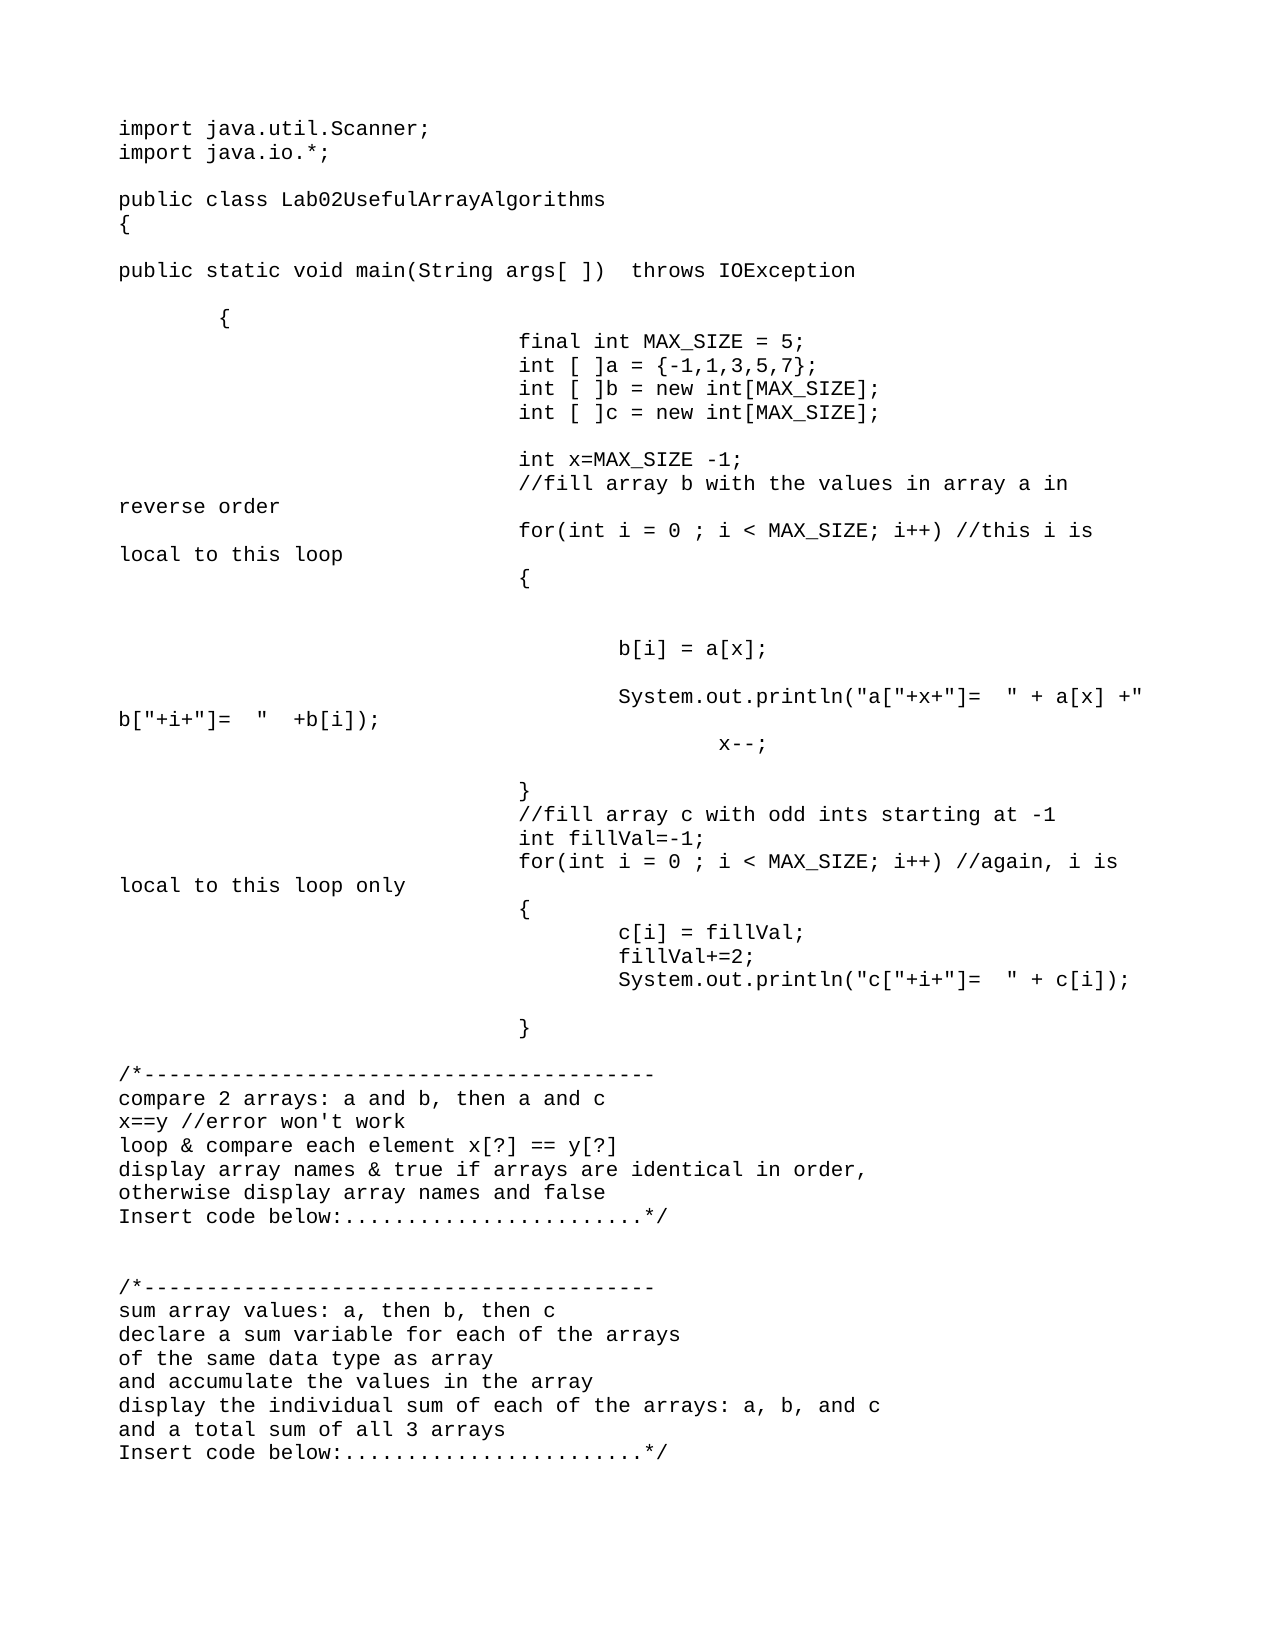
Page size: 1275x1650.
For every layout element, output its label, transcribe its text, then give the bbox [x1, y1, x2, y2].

text System.out.println("a["+x+"]= " + a[x] +" b["+i+"]= " +b[i]); [118, 686, 1157, 733]
text int [ ]b = new int[MAX_SIZE]; [118, 378, 1157, 402]
text } [118, 780, 1157, 804]
text loop & compare each element x[?] == y[?] [118, 1135, 1157, 1158]
text final int MAX_SIZE = 5; [118, 331, 1157, 354]
text sum array values: a, then b, then c [118, 1300, 1157, 1324]
text c[i] = fillVal; [118, 922, 1157, 946]
text public static void main(String args[ ]) throws IOException [118, 260, 1157, 284]
text otherwise display array names and false [118, 1182, 1157, 1206]
text and a total sum of all 3 arrays [118, 1419, 1157, 1442]
text display the individual sum of each of the arrays: a, b, and c [118, 1395, 1157, 1419]
text and accumulate the values in the array [118, 1371, 1157, 1395]
text System.out.println("c["+i+"]= " + c[i]); [118, 969, 1157, 993]
text //fill array c with odd ints starting at -1 [118, 804, 1157, 827]
text fillVal+=2; [118, 946, 1157, 969]
text compare 2 arrays: a and b, then a and c [118, 1088, 1157, 1111]
text /*----------------------------------------- [118, 1277, 1157, 1300]
text Insert code below:........................*/ [118, 1206, 1157, 1229]
text b[i] = a[x]; [118, 638, 1157, 662]
text x==y //error won't work [118, 1111, 1157, 1135]
text of the same data type as array [118, 1348, 1157, 1371]
text for(int i = 0 ; i < MAX_SIZE; i++) //this i is local to this loop [118, 520, 1157, 567]
text /*----------------------------------------- [118, 1064, 1157, 1088]
text //fill array b with the values in array a in reverse order [118, 473, 1157, 520]
text for(int i = 0 ; i < MAX_SIZE; i++) //again, i is local to this loop only [118, 851, 1157, 898]
text import java.util.Scanner; [118, 118, 1157, 142]
text int fillVal=-1; [118, 827, 1157, 851]
text { [118, 307, 1157, 331]
text } [118, 1017, 1157, 1040]
text x--; [118, 733, 1157, 757]
text int [ ]c = new int[MAX_SIZE]; [118, 402, 1157, 426]
text { [118, 898, 1157, 922]
text { [118, 213, 1157, 236]
text int [ ]a = {-1,1,3,5,7}; [118, 354, 1157, 378]
text declare a sum variable for each of the arrays [118, 1324, 1157, 1348]
text { [118, 567, 1157, 591]
text int x=MAX_SIZE -1; [118, 449, 1157, 473]
text public class Lab02UsefulArrayAlgorithms [118, 189, 1157, 213]
text Insert code below:........................*/ [118, 1442, 1157, 1466]
text display array names & true if arrays are identical in order, [118, 1158, 1157, 1182]
text import java.io.*; [118, 142, 1157, 165]
